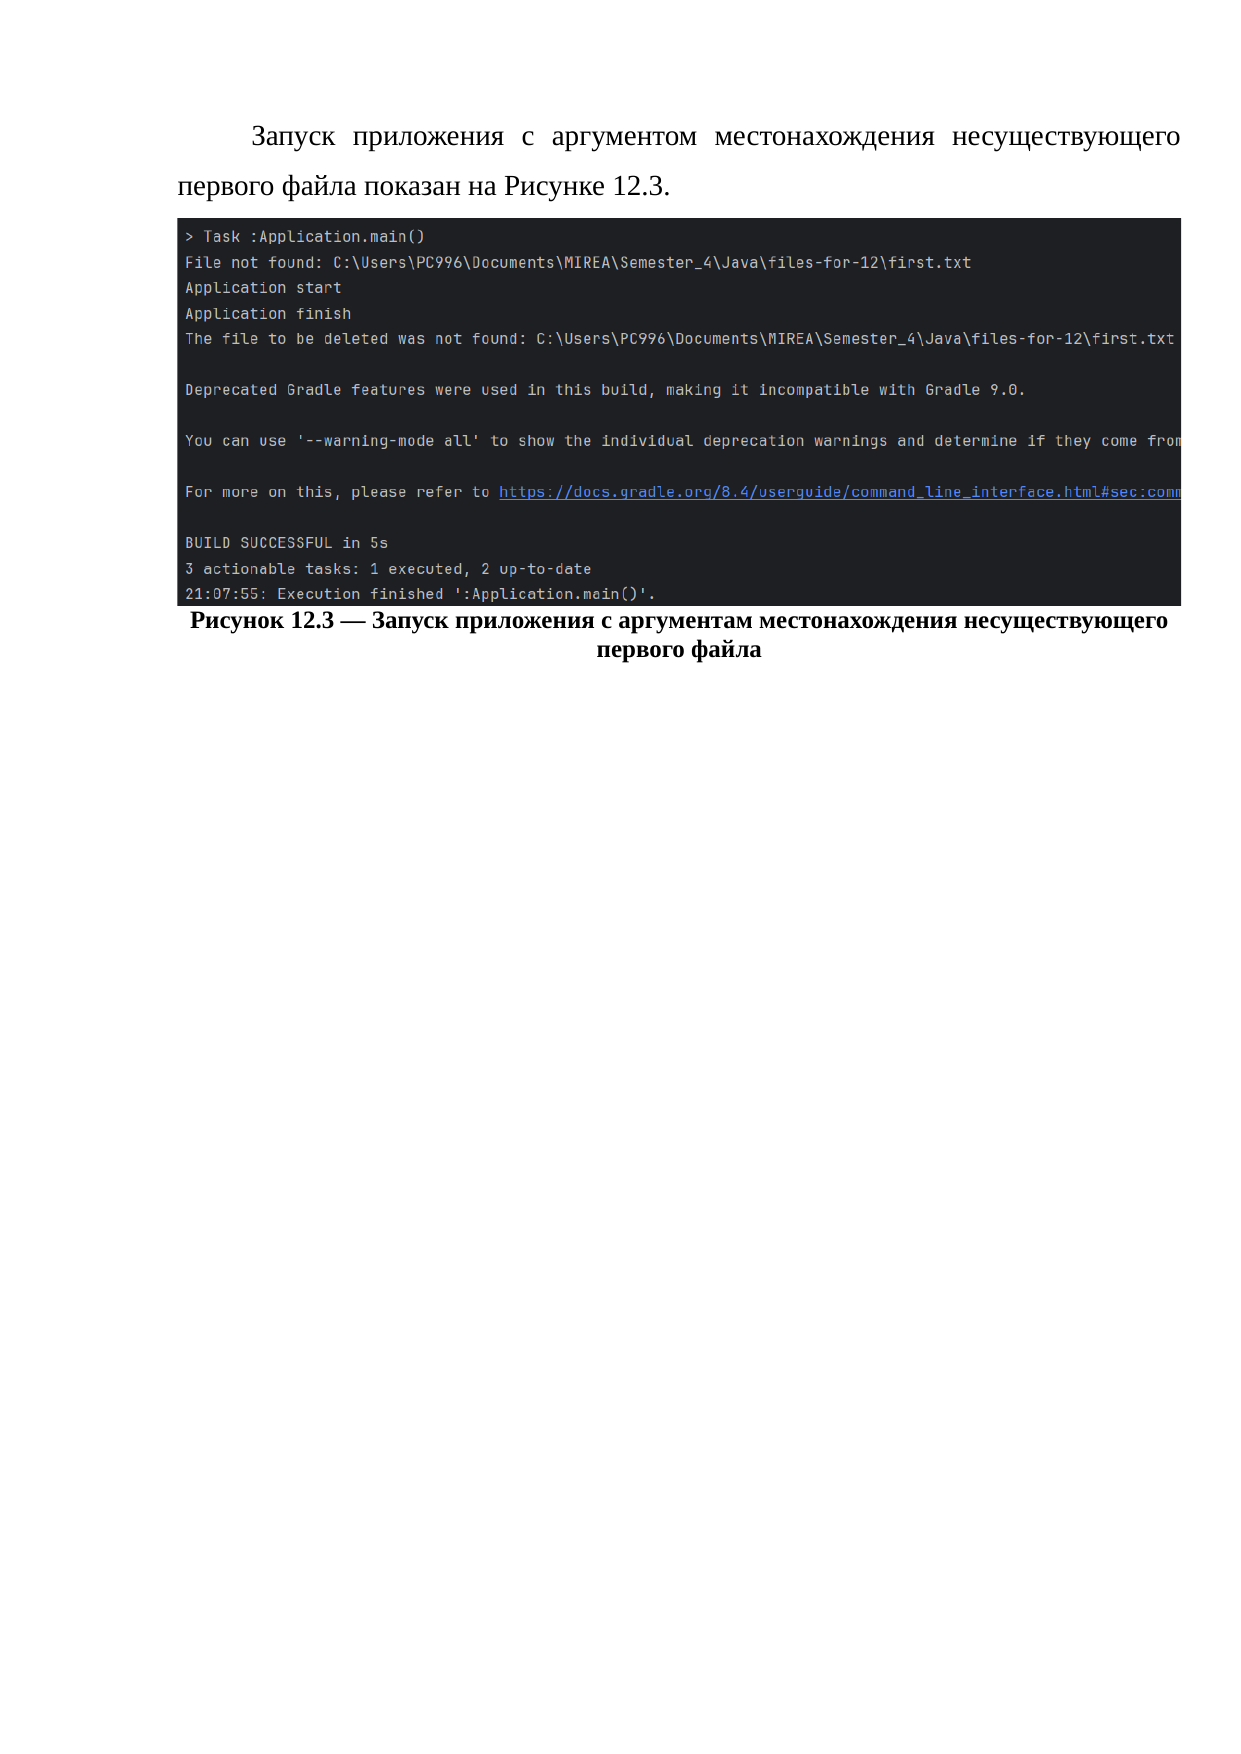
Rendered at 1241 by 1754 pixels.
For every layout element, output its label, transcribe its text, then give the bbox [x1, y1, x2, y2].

picture [177, 218, 1182, 606]
text Рисунок 12.3 — Запуск приложения с аргументам местонахождения несуществующего первого файла [177, 606, 1181, 663]
text Запуск приложения с аргументом местонахождения несуществующего первого файла показан на Рисунке 12.3. [177, 118, 1181, 202]
